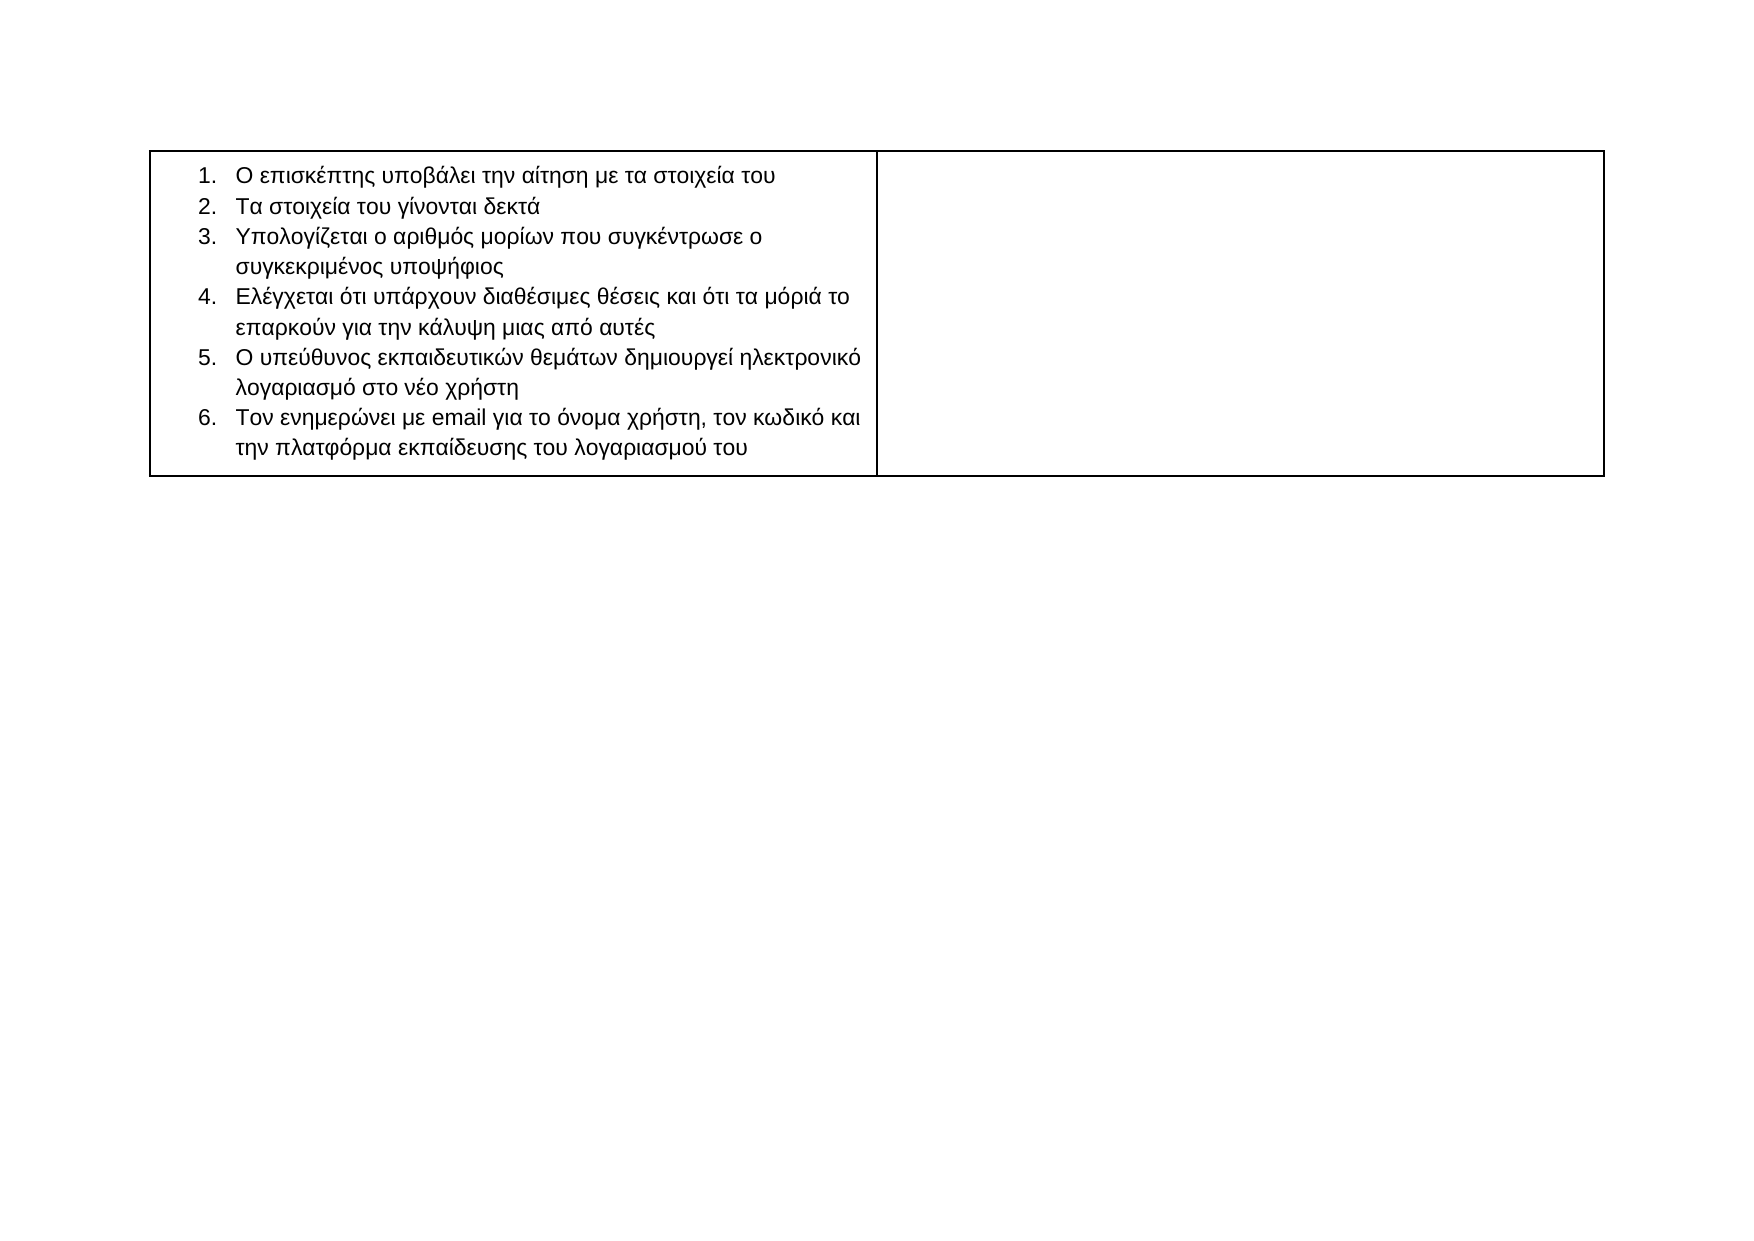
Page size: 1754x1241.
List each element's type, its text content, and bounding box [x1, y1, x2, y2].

table_cell [878, 152, 1603, 475]
table_cell Δημιουργία ηλεκτρονικών λογαριασμών Βήματα Κύριου Σεναρίου Επιτυχίας (ΚΣΕ): Ο επισκέπτης υποβάλει την αίτηση με τα στοιχεία του Τα στοιχεία του γίνονται δεκτά Υπολογίζεται ο αριθμός μορίων που συγκέντρωσε ο συγκεκριμένος υποψήφιος Ελέγχεται ότι υπάρχουν διαθέσιμες θέσεις και ότι τα μόριά το επαρκούν για την κάλυψη μιας από αυτές Ο υπεύθυνος εκπαιδευτικών θεμάτων δημιουργεί ηλεκτρονικό λογαριασμό στο νέο χρήστη Τον ενημερώνει με email για το όνομα χρήστη, τον κωδικό και την πλατφόρμα εκπαίδευσης του λογαριασμού του [151, 152, 876, 475]
